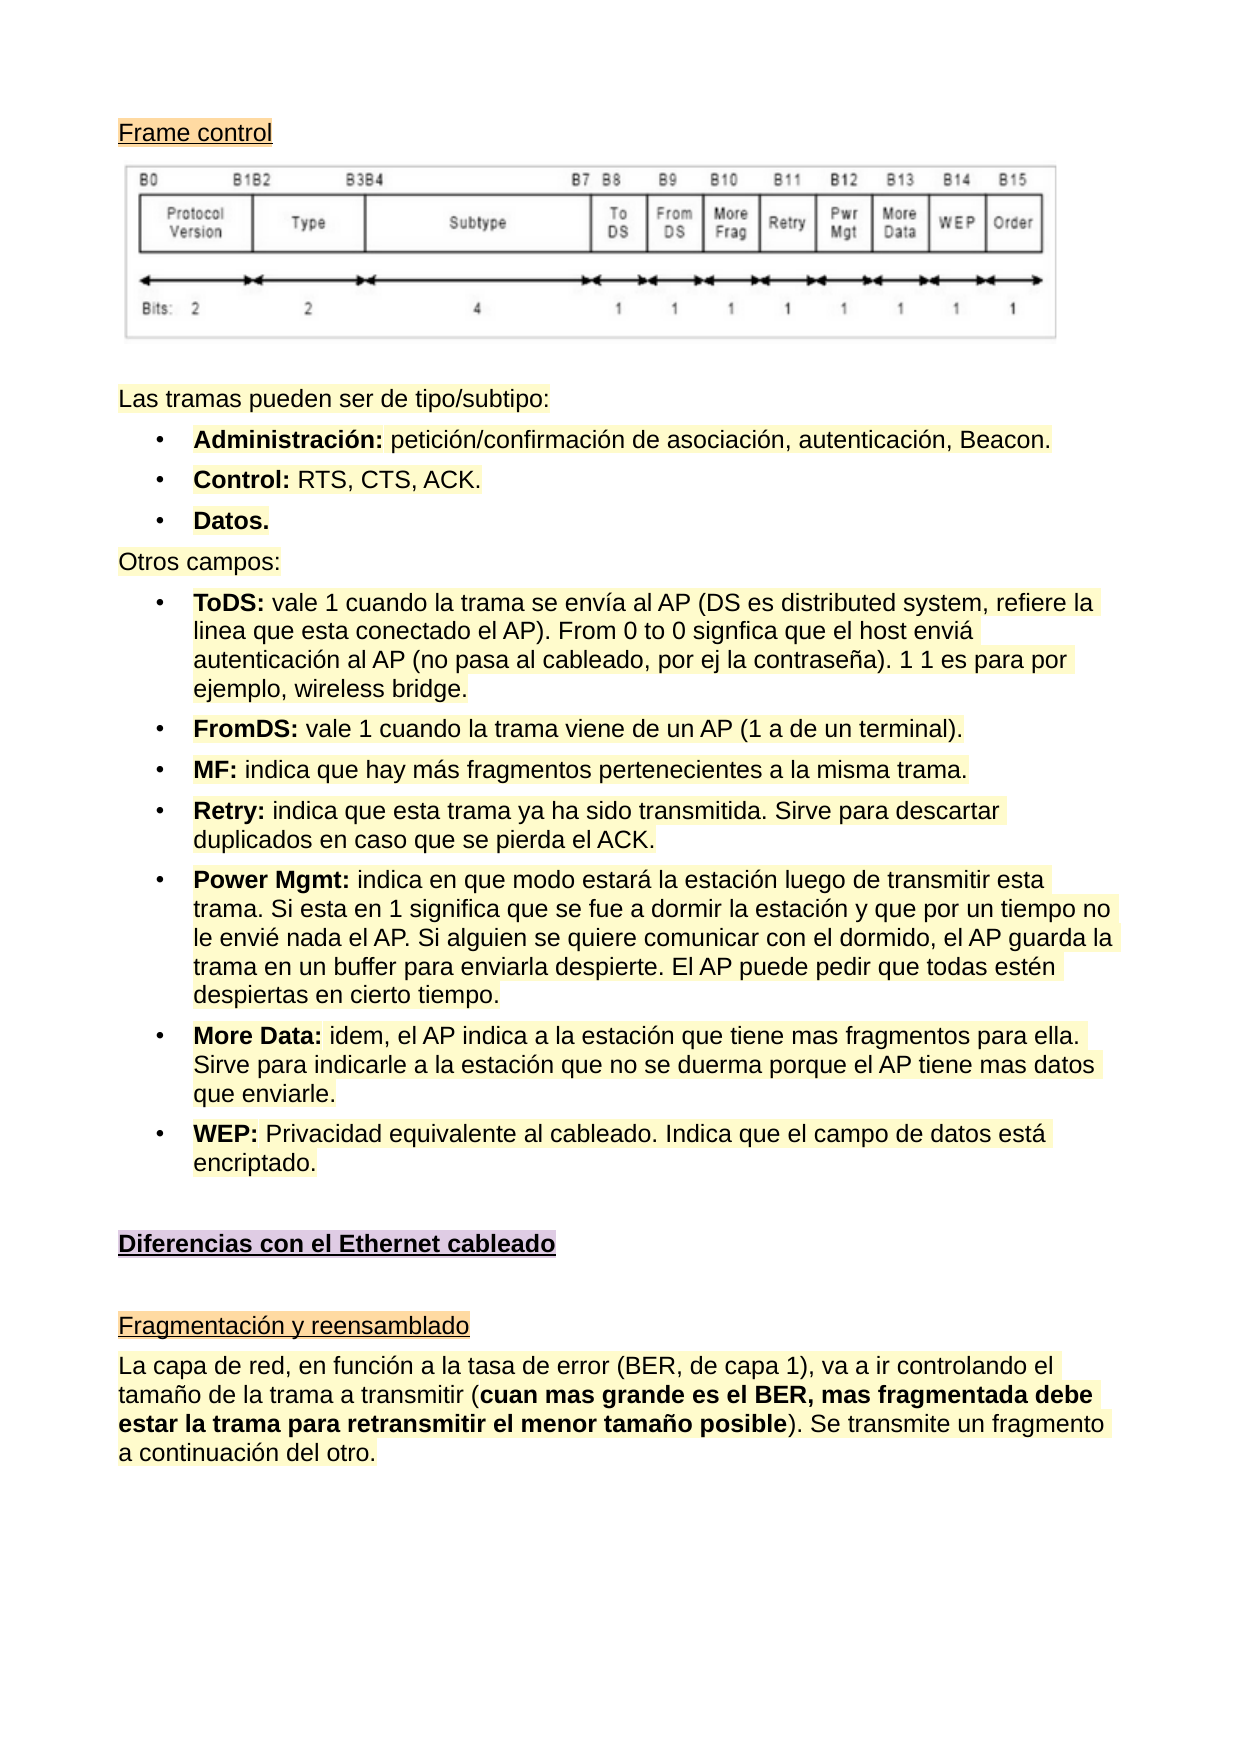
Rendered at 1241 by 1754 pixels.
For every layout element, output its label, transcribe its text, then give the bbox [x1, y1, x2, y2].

text Otros campos: [118, 547, 1122, 576]
text Las tramas pueden ser de tipo/subtipo: [118, 384, 1122, 413]
text Fragmentación y reensamblado [118, 1311, 1122, 1339]
list Power Mgmt: indica en que modo estará la estación luego de transmitir esta trama. Si esta en 1 significa que se fue a dormir la estación y que por un tiempo no le envié nada el AP. Si alguien se quiere comunicar con el dormido, el AP guarda la trama en un buffer para enviarla despierte. El AP puede pedir que todas estén despiertas en cierto tiempo. [156, 865, 1122, 1009]
list WEP: Privacidad equivalente al cableado. Indica que el campo de datos está encriptado. [156, 1119, 1122, 1177]
list ToDS: vale 1 cuando la trama se envía al AP (DS es distributed system, refiere la linea que esta conectado el AP). From 0 to 0 signfica que el host enviá autenticación al AP (no pasa al cableado, por ej la contraseña). 1 1 es para por ejemplo, wireless bridge. [156, 587, 1122, 703]
list FromDS: vale 1 cuando la trama viene de un AP (1 a de un terminal). [156, 714, 1122, 743]
list Retry: indica que esta trama ya ha sido transmitida. Sirve para descartar duplicados en caso que se pierda el ACK. [156, 796, 1122, 853]
list Control: RTS, CTS, ACK. [156, 465, 1122, 494]
list Datos. [156, 506, 1122, 535]
text Frame control [118, 118, 1122, 147]
picture [123, 160, 1057, 344]
list Administración: petición/confirmación de asociación, autenticación, Beacon. [156, 425, 1122, 453]
list MF: indica que hay más fragmentos pertenecientes a la misma trama. [156, 755, 1122, 784]
text La capa de red, en función a la tasa de error (BER, de capa 1), va a ir controlando el tamaño de la trama a transmitir (cuan mas grande es el BER, mas fragmentada debe estar la trama para retransmitir el menor tamaño posible). Se transmite un fragmento a continuación del otro. [118, 1351, 1122, 1466]
list More Data: idem, el AP indica a la estación que tiene mas fragmentos para ella. Sirve para indicarle a la estación que no se duerma porque el AP tiene mas datos que enviarle. [156, 1021, 1122, 1107]
text Diferencias con el Ethernet cableado [118, 1229, 1122, 1258]
